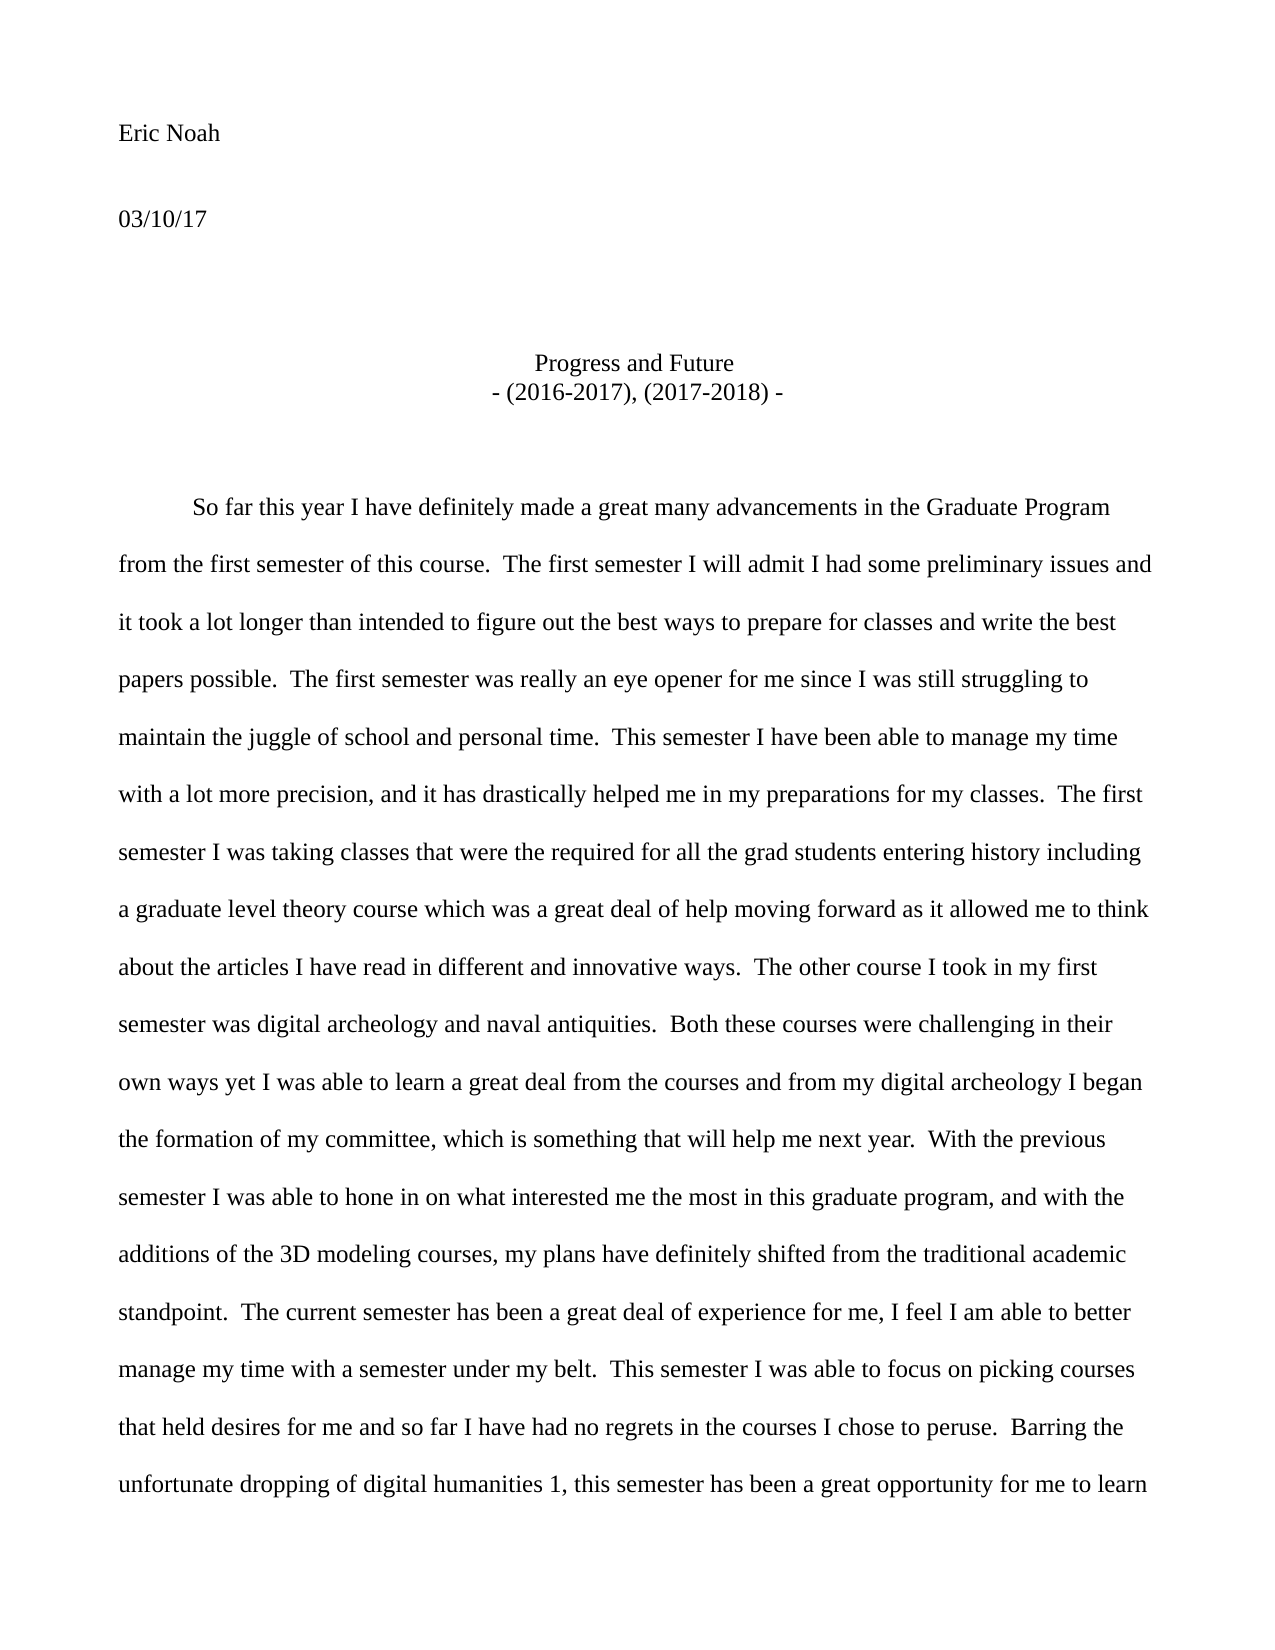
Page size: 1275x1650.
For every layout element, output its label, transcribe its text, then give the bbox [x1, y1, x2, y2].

text Eric Noah [118, 118, 1157, 147]
text - (2016-2017), (2017-2018) - [118, 377, 1157, 406]
text So far this year I have definitely made a great many advancements in the Graduate Program from the first semester of this course. The first semester I will admit I had some preliminary issues and it took a lot longer than intended to figure out the best ways to prepare for classes and write the best papers possible. The first semester was really an eye opener for me since I was still struggling to maintain the juggle of school and personal time. This semester I have been able to manage my time with a lot more precision, and it has drastically helped me in my preparations for my classes. The first semester I was taking classes that were the required for all the grad students entering history including a graduate level theory course which was a great deal of help moving forward as it allowed me to think about the articles I have read in different and innovative ways. The other course I took in my first semester was digital archeology and naval antiquities. Both these courses were challenging in their own ways yet I was able to learn a great deal from the courses and from my digital archeology I began the formation of my committee, which is something that will help me next year. With the previous semester I was able to hone in on what interested me the most in this graduate program, and with the additions of the 3D modeling courses, my plans have definitely shifted from the traditional academic standpoint. The current semester has been a great deal of experience for me, I feel I am able to better manage my time with a semester under my belt. This semester I was able to focus on picking courses that held desires for me and so far I have had no regrets in the courses I chose to peruse. Barring the unfortunate dropping of digital humanities 1, this semester has been a great opportunity for me to learn [118, 492, 1157, 1498]
text 03/10/17 [118, 204, 1157, 233]
text Progress and Future [118, 348, 1157, 377]
